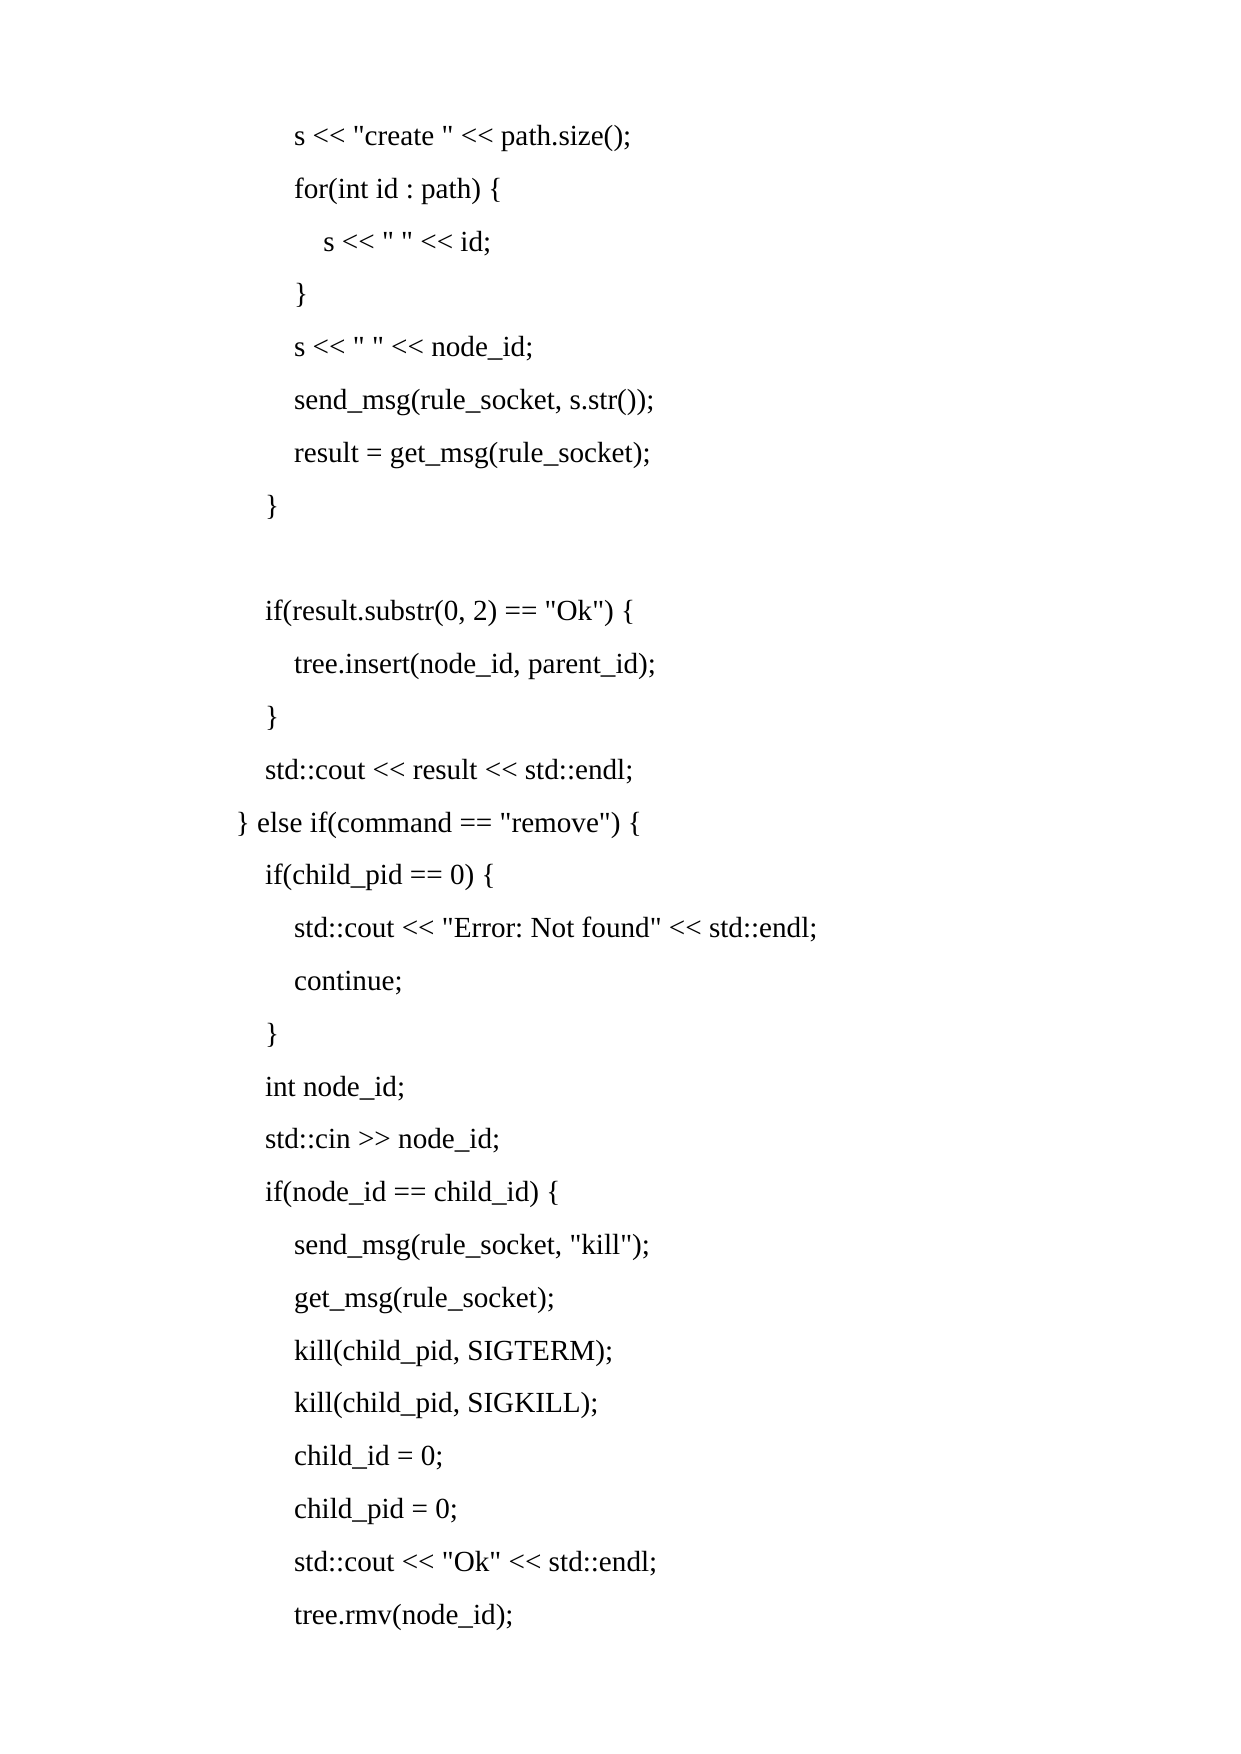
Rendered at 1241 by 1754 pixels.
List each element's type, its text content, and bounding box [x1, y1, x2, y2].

text std::cout << "Ok" << std::endl; [177, 1544, 1152, 1578]
text kill(child_pid, SIGKILL); [177, 1386, 1152, 1419]
text if(child_pid == 0) { [177, 857, 1152, 891]
text continue; [177, 963, 1152, 997]
text kill(child_pid, SIGTERM); [177, 1333, 1152, 1366]
text int node_id; [177, 1069, 1152, 1102]
text std::cout << "Error: Not found" << std::endl; [177, 910, 1152, 944]
text } [177, 699, 1152, 733]
text } [177, 1016, 1152, 1049]
text } else if(command == "remove") { [177, 805, 1152, 838]
text child_id = 0; [177, 1438, 1152, 1472]
text get_msg(rule_socket); [177, 1280, 1152, 1313]
text tree.insert(node_id, parent_id); [177, 646, 1152, 680]
text std::cout << result << std::endl; [177, 752, 1152, 785]
text } [177, 277, 1152, 310]
text send_msg(rule_socket, "kill"); [177, 1227, 1152, 1261]
text } [177, 488, 1152, 521]
text result = get_msg(rule_socket); [177, 435, 1152, 468]
text child_pid = 0; [177, 1491, 1152, 1525]
text for(int id : path) { [177, 171, 1152, 204]
text if(result.substr(0, 2) == "Ok") { [177, 593, 1152, 627]
text tree.rmv(node_id); [177, 1597, 1152, 1630]
text s << "create " << path.size(); [177, 118, 1152, 152]
text send_msg(rule_socket, s.str()); [177, 382, 1152, 416]
text if(node_id == child_id) { [177, 1174, 1152, 1208]
text s << " " << node_id; [177, 329, 1152, 363]
text s << " " << id; [177, 224, 1152, 257]
text std::cin >> node_id; [177, 1122, 1152, 1155]
